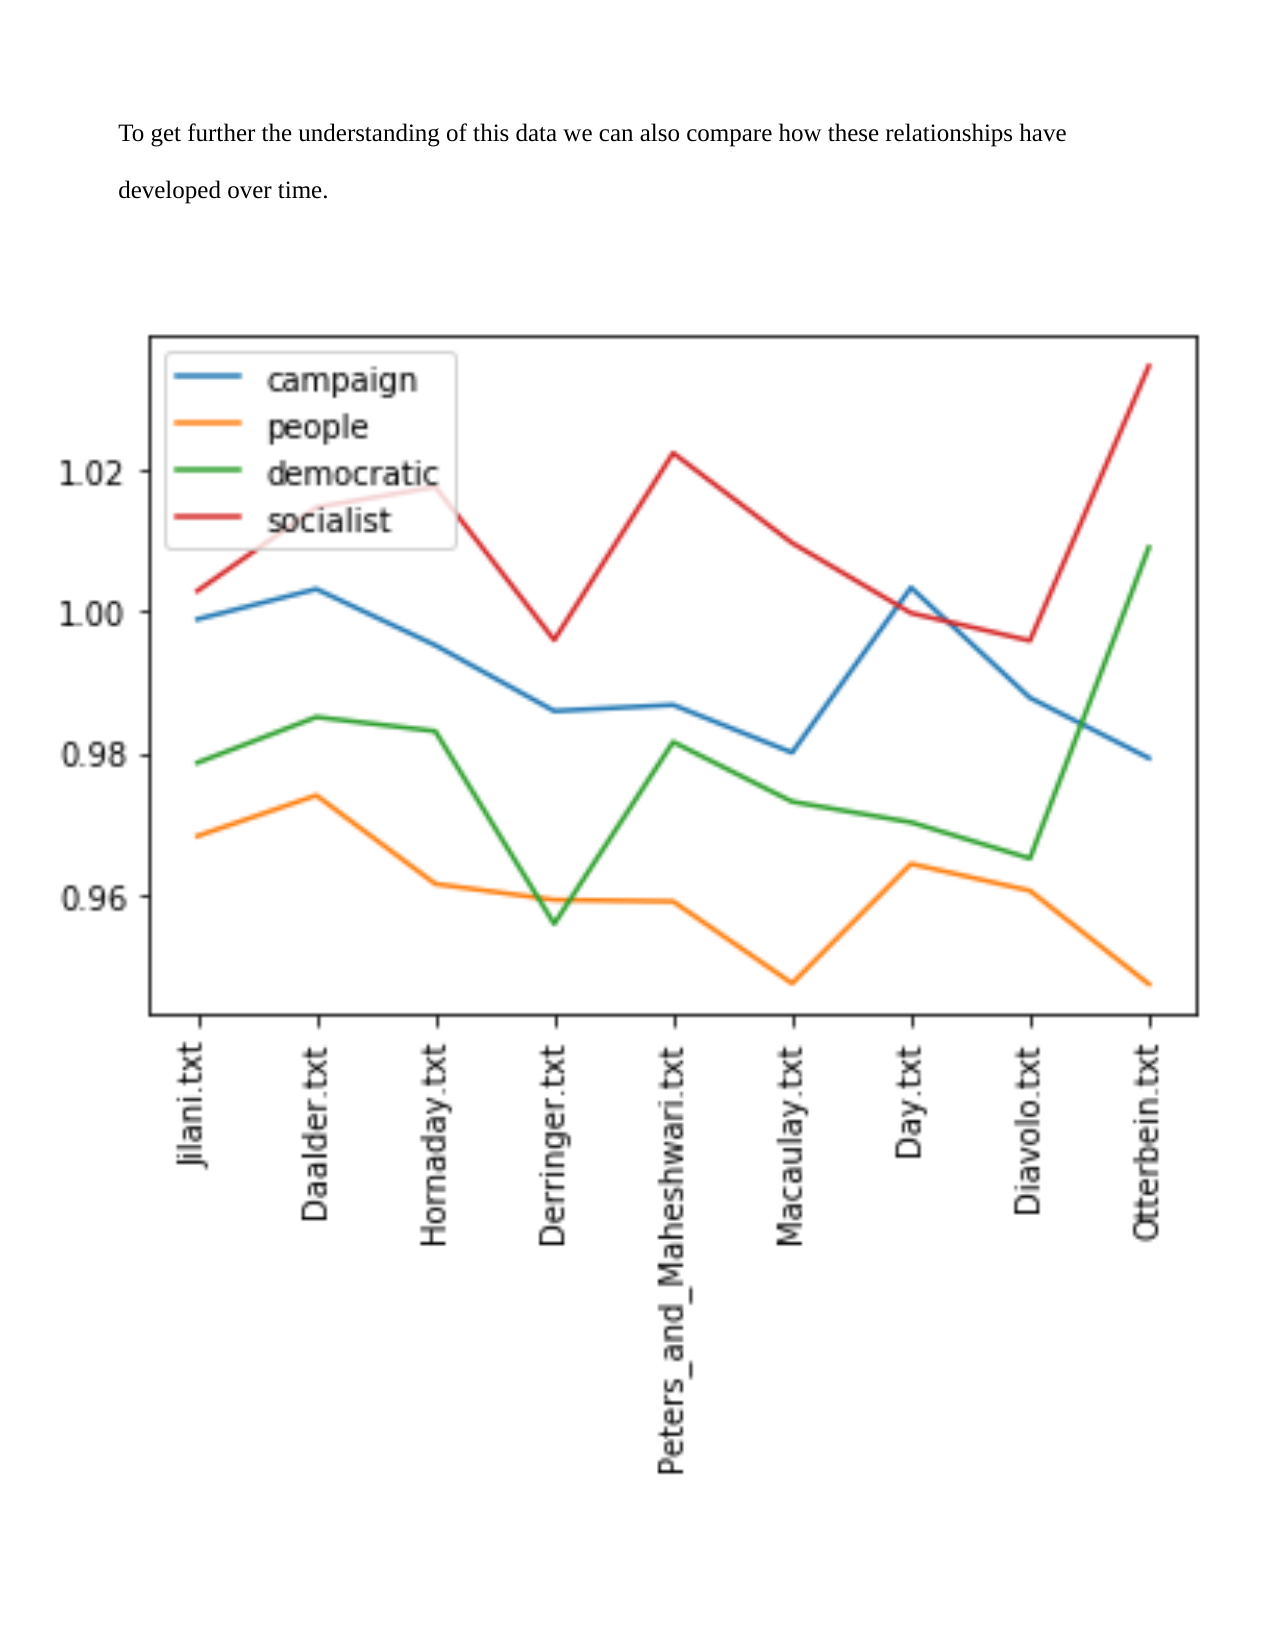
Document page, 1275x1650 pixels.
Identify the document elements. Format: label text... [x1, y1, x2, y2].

text To get further the understanding of this data we can also compare how these relationships have developed over time. [118, 118, 1157, 204]
picture [37, 305, 1228, 1490]
